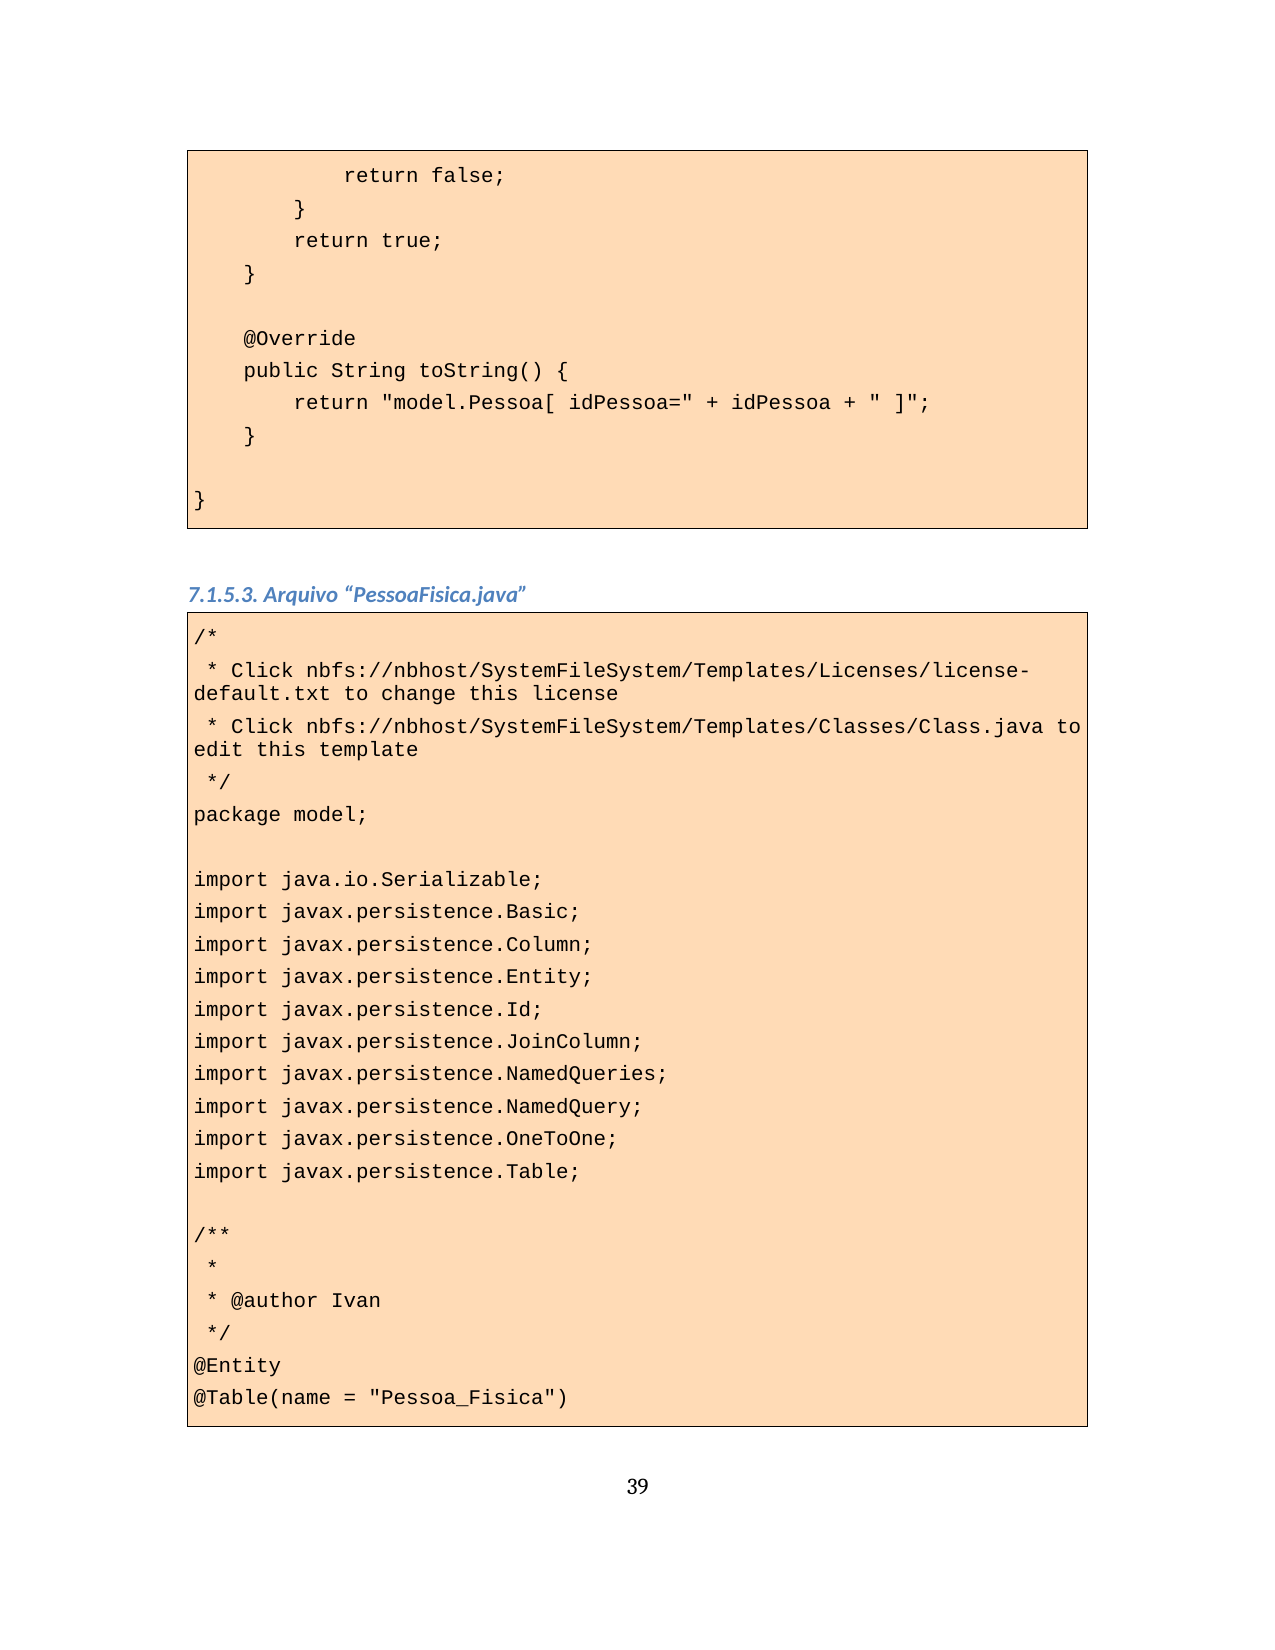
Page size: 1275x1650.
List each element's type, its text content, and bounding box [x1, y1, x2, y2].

subtitle 7.1.5.3. Arquivo “PessoaFisica.java” [187, 580, 1087, 608]
table_header return false; } return true; } @Override public String toString() { return "model.Pessoa[ idPessoa=" + idPessoa + " ]"; } } [188, 151, 1087, 528]
table_header /* * Click nbfs://nbhost/SystemFileSystem/Templates/Licenses/license-default.txt to change this license * Click nbfs://nbhost/SystemFileSystem/Templates/Classes/Class.java to edit this template */ package model; import java.io.Serializable; import javax.persistence.Basic; import javax.persistence.Column; import javax.persistence.Entity; import javax.persistence.Id; import javax.persistence.JoinColumn; import javax.persistence.NamedQueries; import javax.persistence.NamedQuery; import javax.persistence.OneToOne; import javax.persistence.Table; /** * * @author Ivan */ @Entity @Table(name = "Pessoa_Fisica") [188, 613, 1087, 1426]
